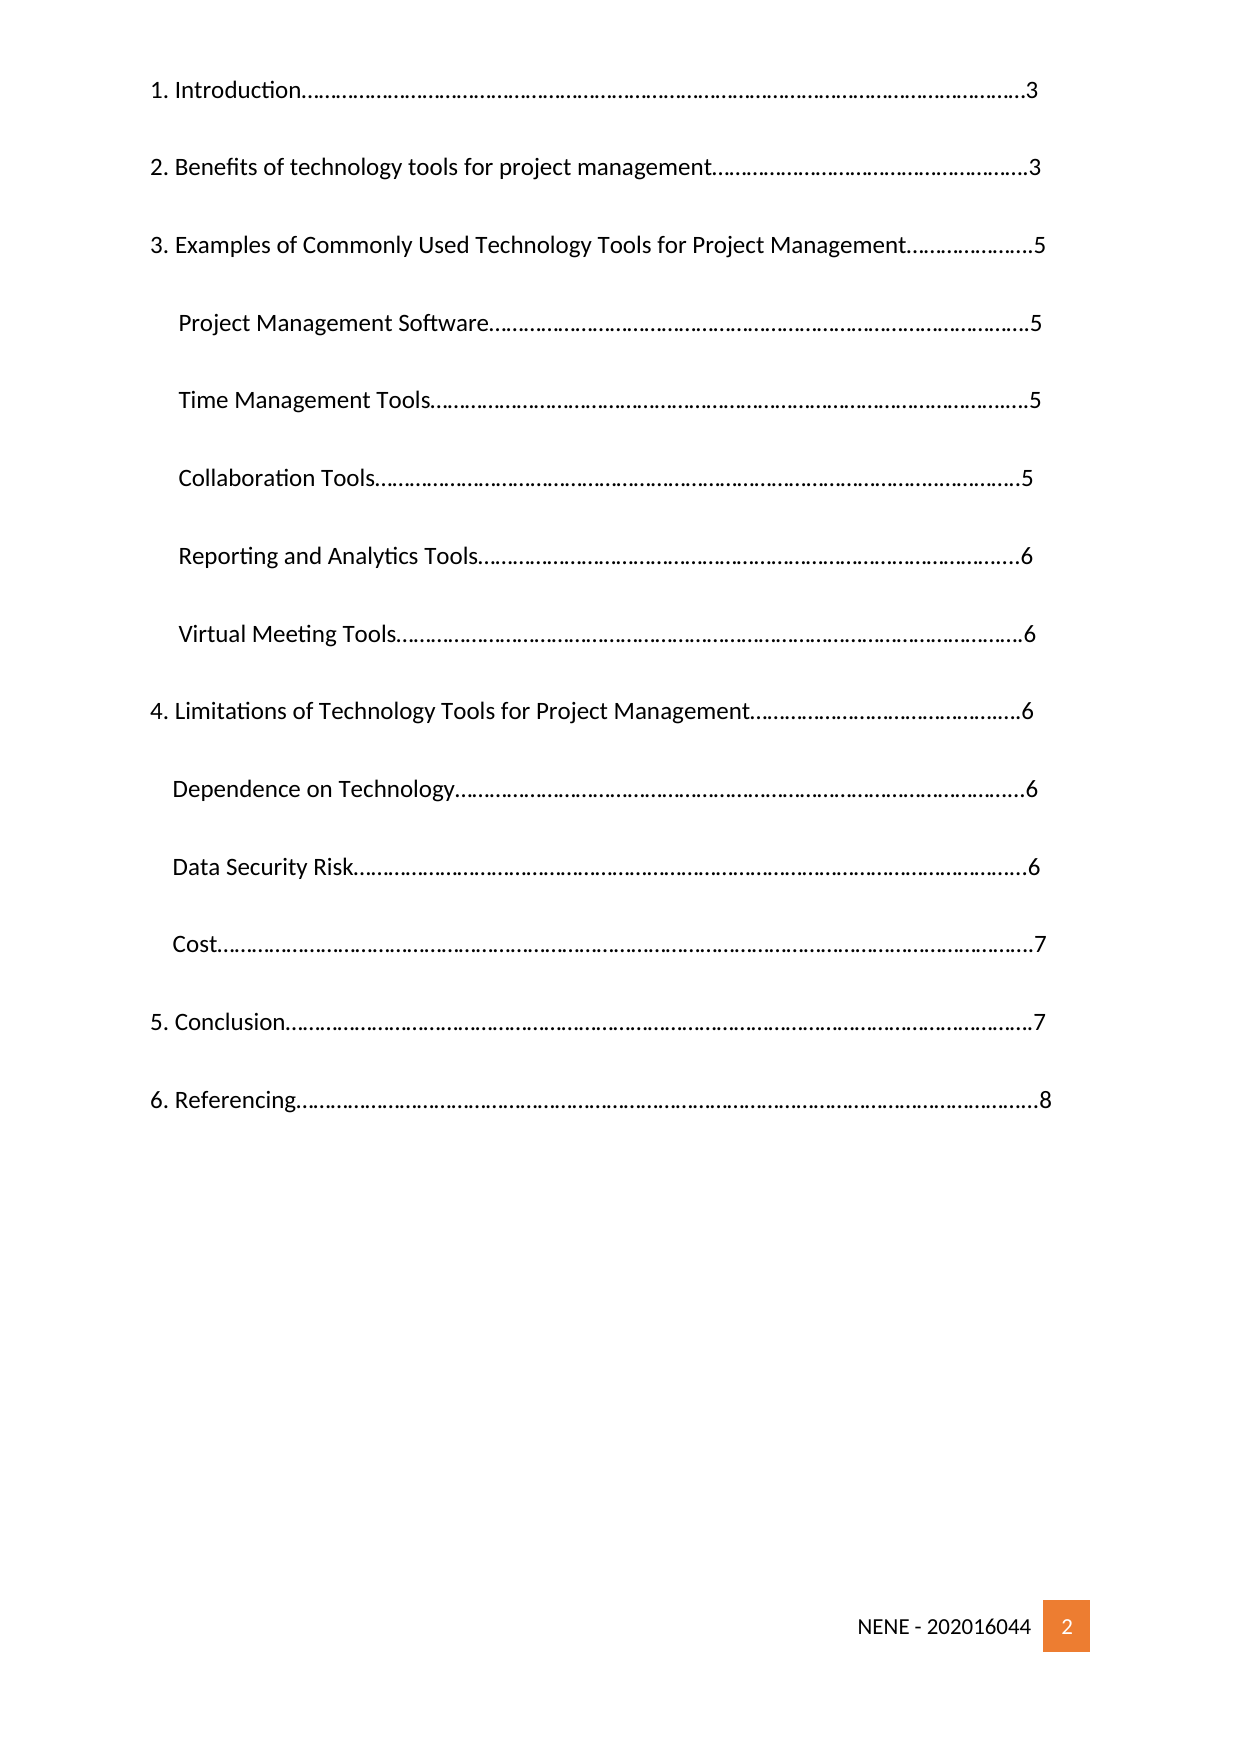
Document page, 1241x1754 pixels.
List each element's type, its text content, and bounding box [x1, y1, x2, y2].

text 6. Referencing………………………………………………………………………………………………………………...8 [150, 1084, 1090, 1114]
text Reporting and Analytics Tools………………………………………………………………………………....6 [150, 540, 1090, 571]
text Collaboration Tools……………………………………………………………………………………..…………..5 [150, 462, 1090, 493]
text 5. Conclusion………………………………………………………………………………………………………………….7 [150, 1006, 1090, 1037]
text 4. Limitations of Technology Tools for Project Management…………………………………….….6 [150, 695, 1090, 726]
text Time Management Tools……………………………………………………………………………………….….5 [150, 384, 1090, 415]
text Cost…………………………………………………………………………………………………………………………….7 [150, 928, 1090, 959]
text Dependence on Technology……………………………………………………………………………………...6 [150, 773, 1090, 804]
text Virtual Meeting Tools……………………………………………………………………………………………….6 [150, 618, 1090, 648]
text 3. Examples of Commonly Used Technology Tools for Project Management………………….5 [150, 229, 1090, 260]
text Project Management Software………………………………………………………………………………….5 [150, 307, 1090, 337]
text Data Security Risk……………………………………………………………………………………………………...6 [150, 851, 1090, 881]
text 1. Introduction………………………………………………………………………………………………………………3 [150, 74, 1090, 104]
text 2. Benefits of technology tools for project management……………………………………………….3 [150, 151, 1090, 182]
